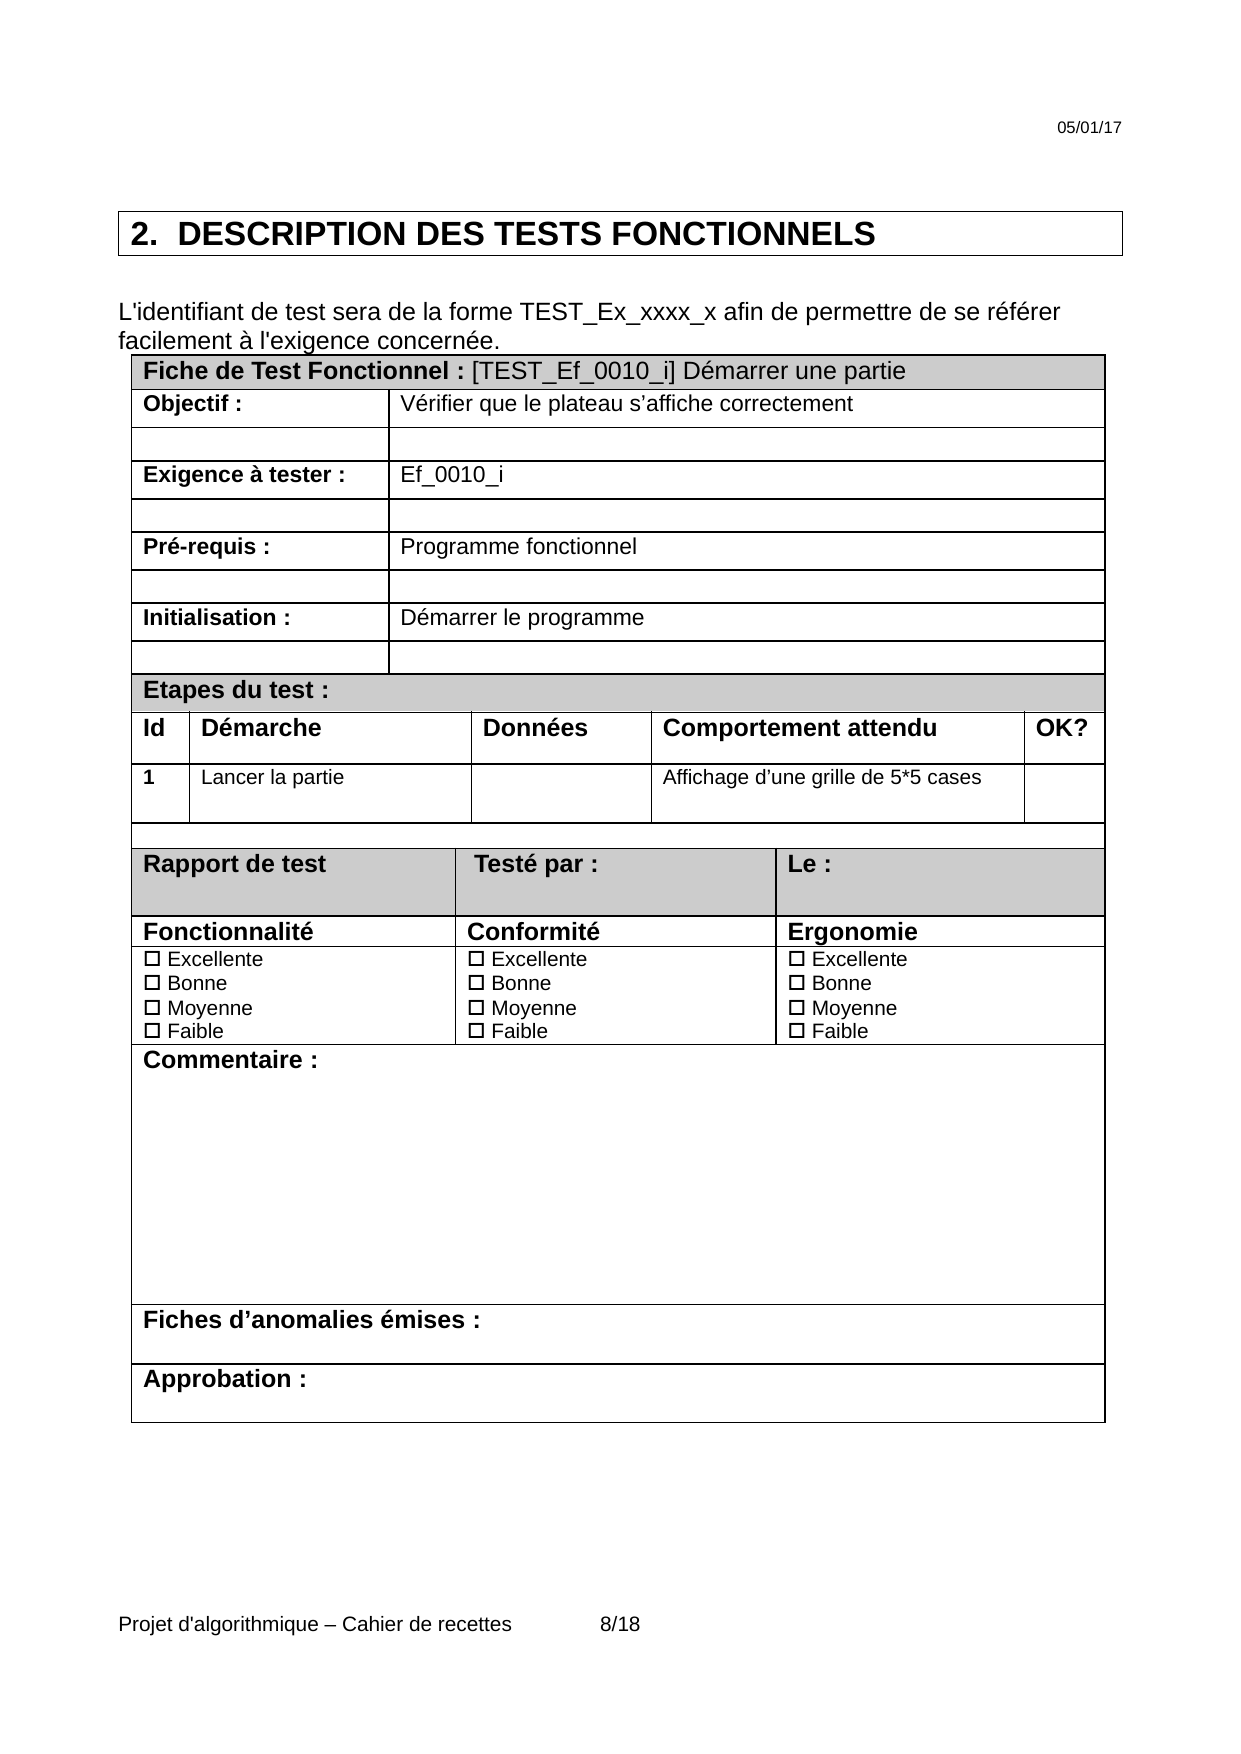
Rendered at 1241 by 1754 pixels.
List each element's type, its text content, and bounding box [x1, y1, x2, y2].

table_cell Lancer la partie [190, 765, 471, 822]
table_cell Rapport de test [132, 849, 455, 915]
table_cell Données [472, 713, 651, 763]
table_cell Conformité [456, 917, 775, 946]
table_cell □ Excellente □ Bonne □ Moyenne □ Faible [132, 947, 455, 1043]
table_cell Pré-requis : [132, 533, 388, 569]
table_cell [390, 642, 1104, 673]
table_cell Commentaire : [132, 1045, 1104, 1304]
table_cell Vérifier que le plateau s’affiche correctement [390, 390, 1104, 427]
table_cell [132, 428, 388, 460]
table_cell [132, 571, 388, 602]
table_cell Testé par : [456, 849, 775, 915]
table_cell □ Excellente □ Bonne □ Moyenne □ Faible [456, 947, 775, 1043]
table_cell Initialisation : [132, 604, 388, 640]
table_cell 1 [132, 765, 189, 822]
table_cell [472, 765, 651, 822]
text L'identifiant de test sera de la forme TEST_Ex_xxxx_x afin de permettre de se référer facilement à l'exigence concernée. [118, 297, 1122, 354]
table_cell Approbation : [132, 1365, 1104, 1422]
table_cell Etapes du test : [132, 675, 1104, 711]
table_cell [390, 571, 1104, 602]
table_cell [132, 500, 388, 531]
table_cell [132, 642, 388, 673]
table_cell Id [132, 713, 189, 763]
table_cell Fiches d’anomalies émises : [132, 1305, 1104, 1363]
table_cell Objectif : [132, 390, 388, 427]
table_cell [132, 824, 1104, 847]
table_cell [390, 500, 1104, 531]
table_cell □ Excellente □ Bonne □ Moyenne □ Faible [777, 947, 1104, 1043]
table_cell Ef_0010_i [390, 462, 1104, 498]
table_cell Fonctionnalité [132, 917, 455, 946]
table_cell Ergonomie [777, 917, 1104, 946]
table_cell Comportement attendu [652, 713, 1024, 763]
subtitle DESCRIPTION DES TESTS FONCTIONNELS [119, 212, 1122, 255]
table_cell Démarrer le programme [390, 604, 1104, 640]
table_cell Démarche [190, 713, 471, 763]
table_cell [1025, 765, 1104, 822]
table_cell Affichage d’une grille de 5*5 cases [652, 765, 1024, 822]
table_cell OK? [1025, 713, 1104, 763]
table_cell Le : [777, 849, 1104, 915]
table_header Fiche de Test Fonctionnel : [TEST_Ef_0010_i] Démarrer une partie [132, 356, 1104, 389]
table_cell Programme fonctionnel [390, 533, 1104, 569]
table_cell Exigence à tester : [132, 462, 388, 498]
table_cell [390, 428, 1104, 460]
